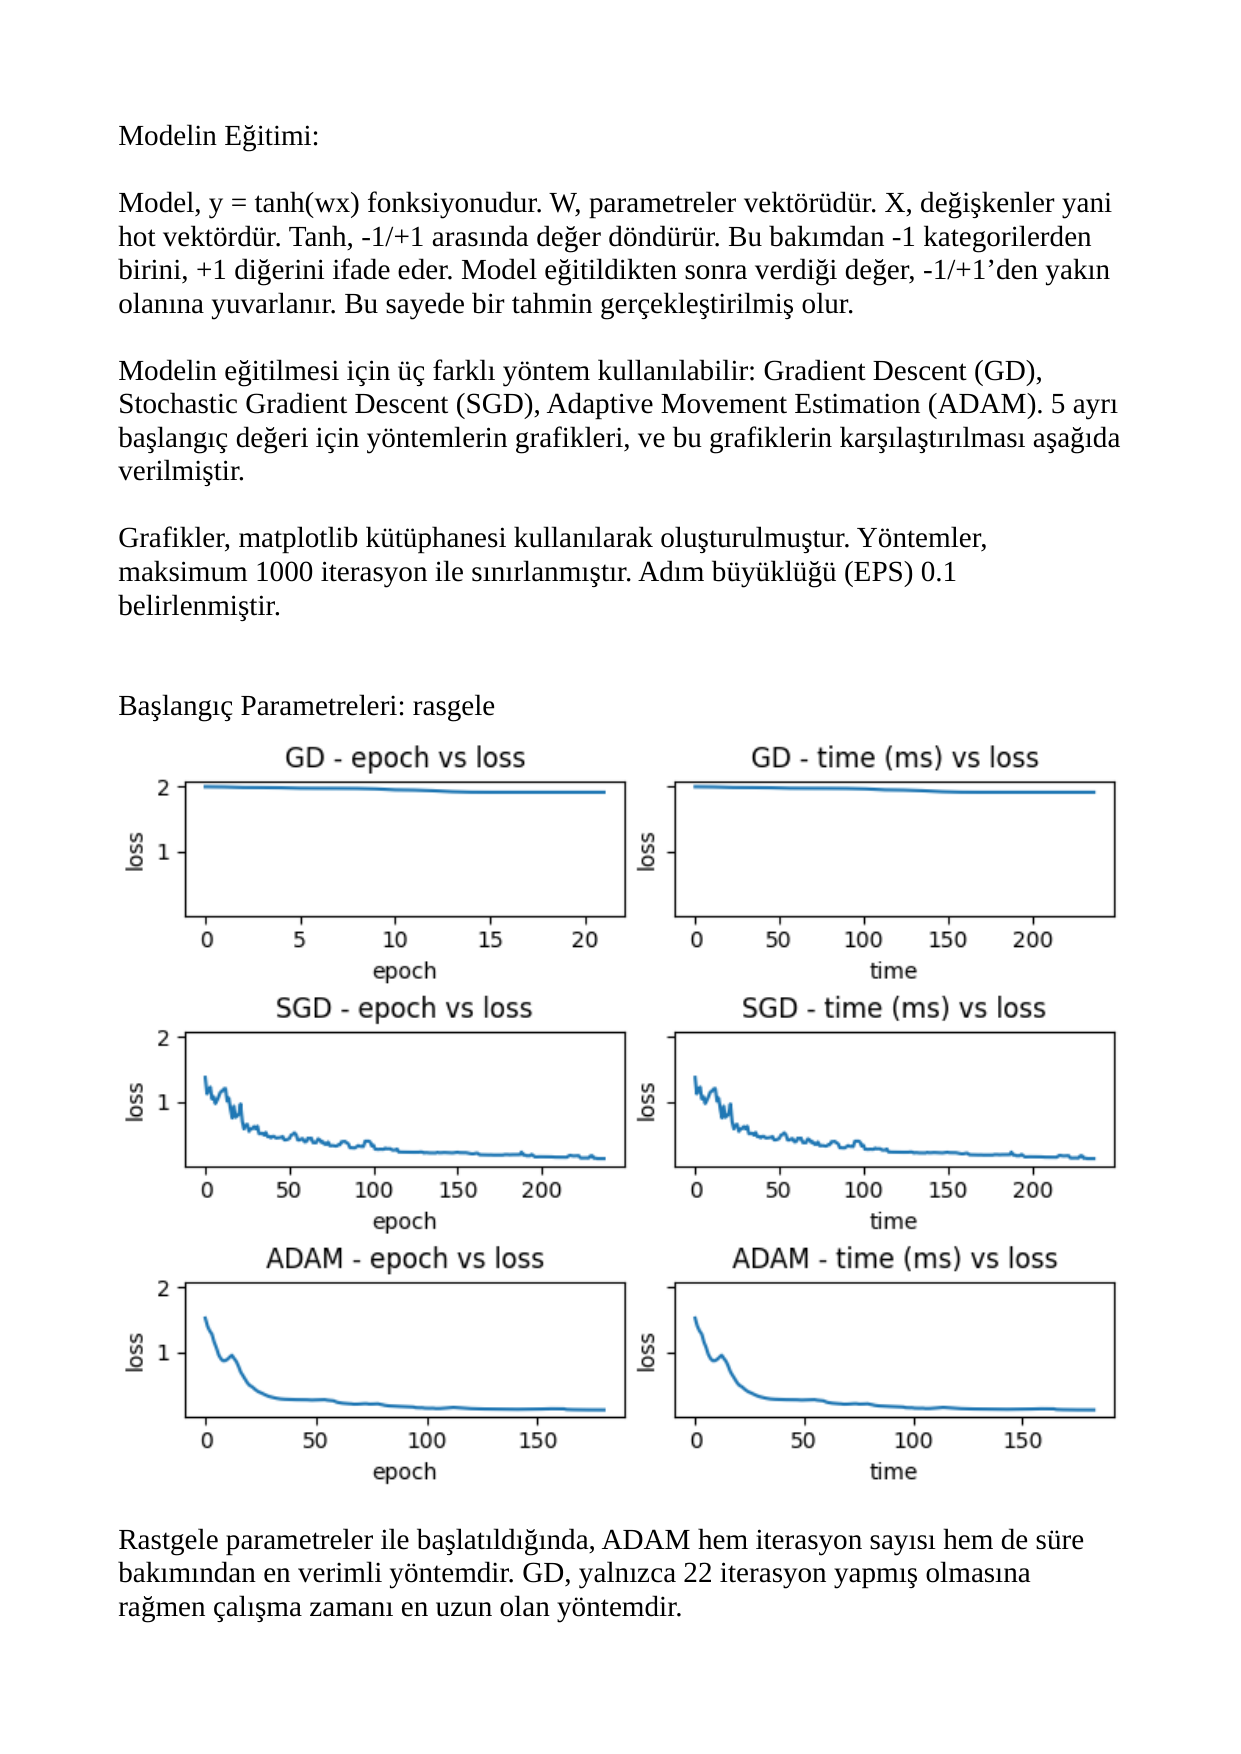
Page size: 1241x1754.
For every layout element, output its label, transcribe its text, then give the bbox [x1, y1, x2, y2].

picture [121, 741, 1119, 1489]
text Model, y = tanh(wx) fonksiyonudur. W, parametreler vektörüdür. X, değişkenler yani hot vektördür. Tanh, -1/+1 arasında değer döndürür. Bu bakımdan -1 kategorilerden birini, +1 diğerini ifade eder. Model eğitildikten sonra verdiği değer, -1/+1’den yakın olanına yuvarlanır. Bu sayede bir tahmin gerçekleştirilmiş olur. [118, 185, 1122, 319]
text Modelin eğitilmesi için üç farklı yöntem kullanılabilir: Gradient Descent (GD), Stochastic Gradient Descent (SGD), Adaptive Movement Estimation (ADAM). 5 ayrı başlangıç değeri için yöntemlerin grafikleri, ve bu grafiklerin karşılaştırılması aşağıda verilmiştir. [118, 353, 1122, 487]
text Grafikler, matplotlib kütüphanesi kullanılarak oluşturulmuştur. Yöntemler, maksimum 1000 iterasyon ile sınırlanmıştır. Adım büyüklüğü (EPS) 0.1 belirlenmiştir. [118, 521, 1122, 621]
text Modelin Eğitimi: [118, 118, 1122, 152]
text Başlangıç Parametreleri: rasgele [118, 688, 1122, 722]
text Rastgele parametreler ile başlatıldığında, ADAM hem iterasyon sayısı hem de süre bakımından en verimli yöntemdir. GD, yalnızca 22 iterasyon yapmış olmasına rağmen çalışma zamanı en uzun olan yöntemdir. [118, 722, 1122, 1623]
